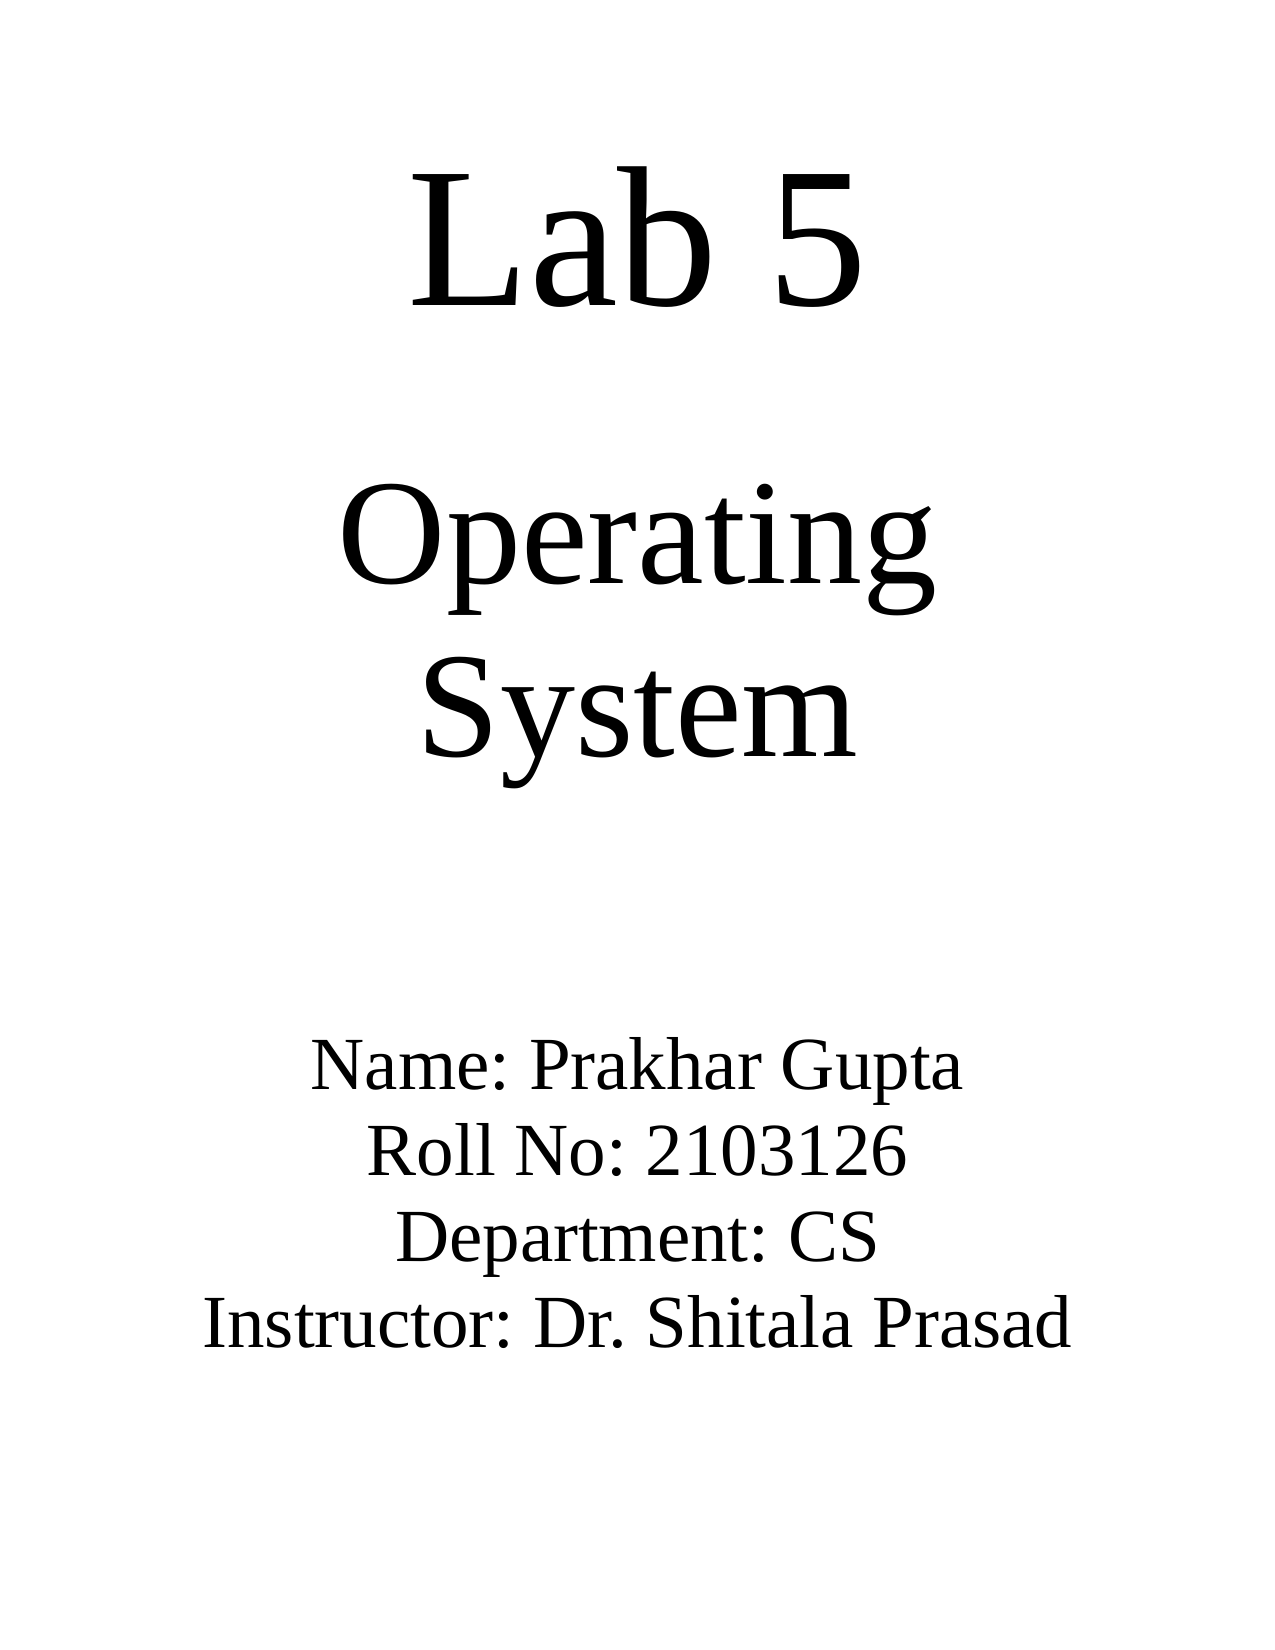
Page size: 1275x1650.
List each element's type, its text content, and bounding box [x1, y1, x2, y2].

text Department: CS [118, 1191, 1157, 1278]
text Lab 5 [118, 118, 1157, 348]
text Roll No: 2103126 [118, 1105, 1157, 1191]
text Instructor: Dr. Shitala Prasad [118, 1278, 1157, 1364]
text Operating System [118, 444, 1157, 789]
text Name: Prakhar Gupta [118, 1019, 1157, 1105]
